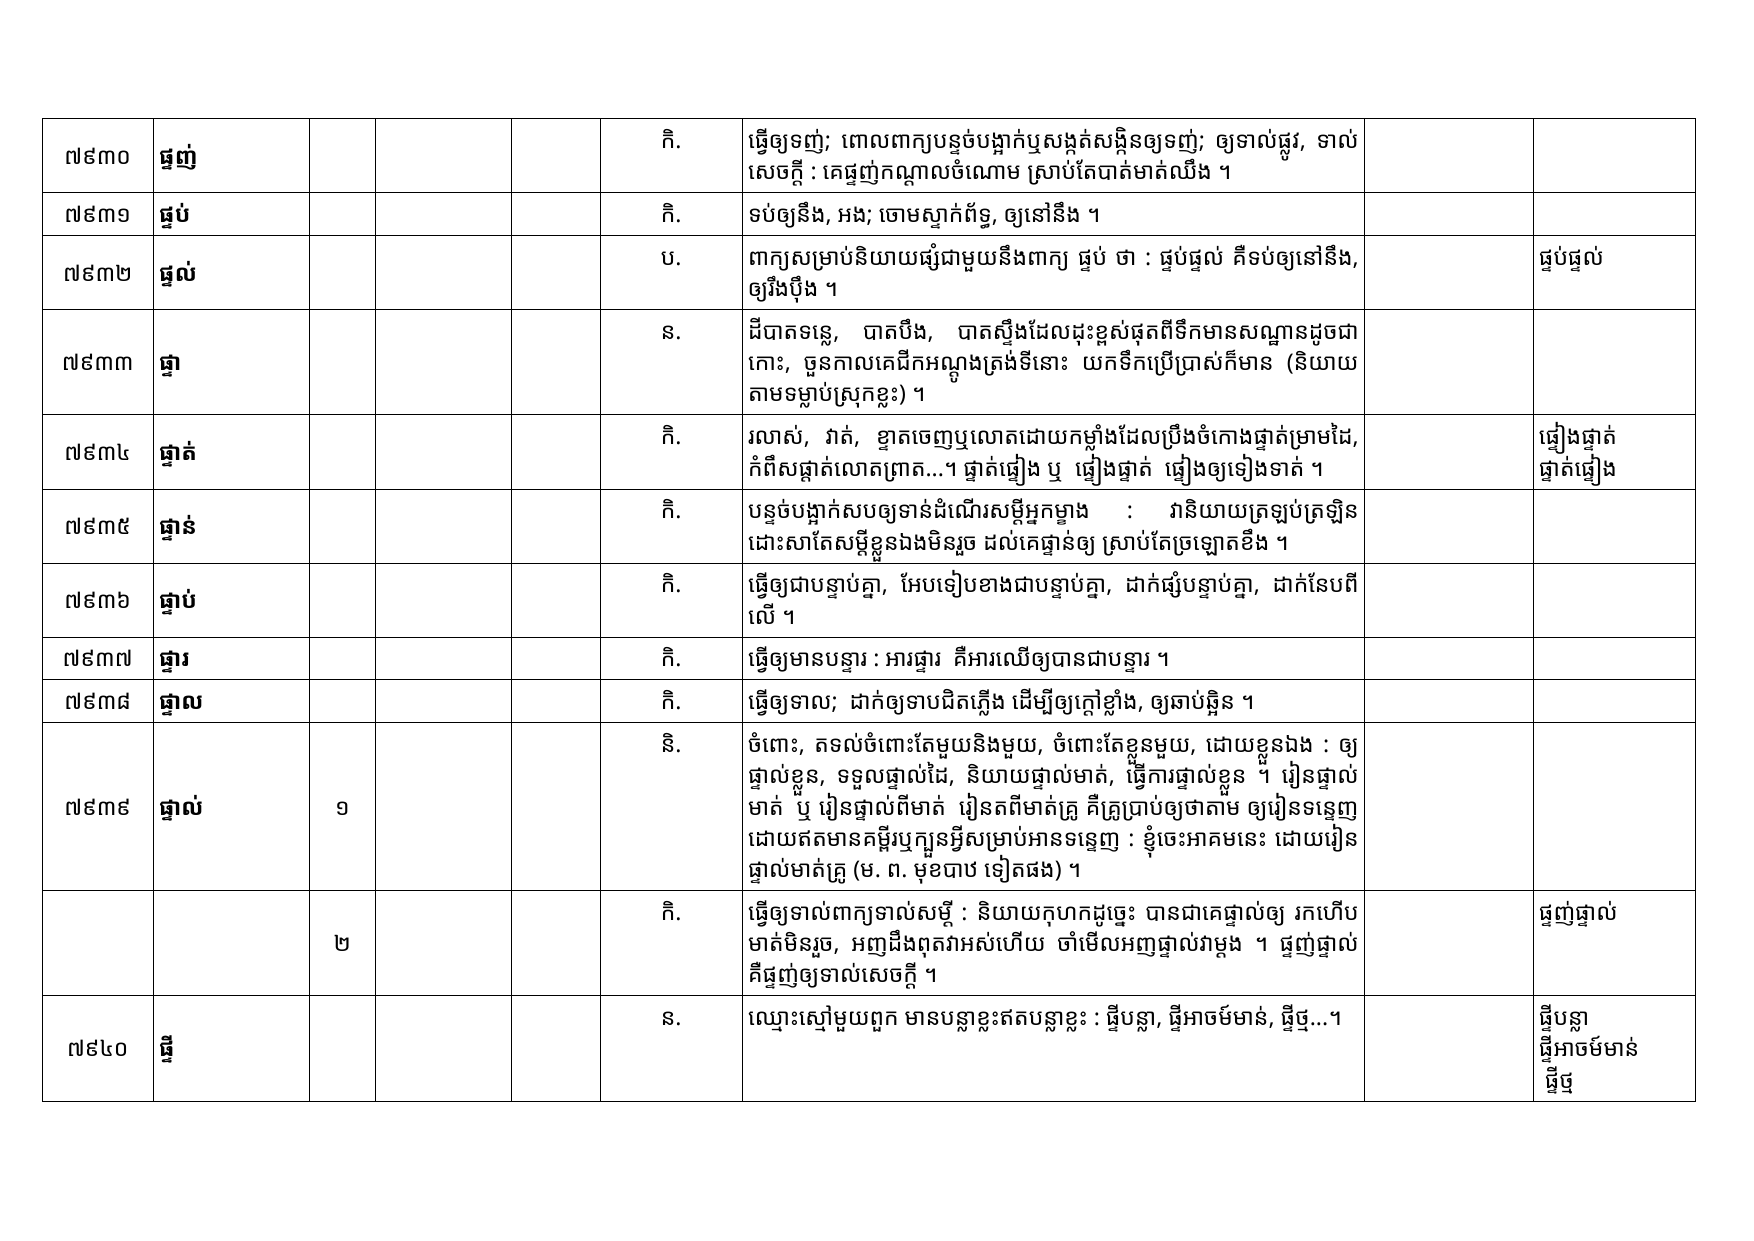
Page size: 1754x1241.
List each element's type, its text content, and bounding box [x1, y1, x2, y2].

table_cell ធ្វើ​ឲ្យ​ទាល់​ពាក្យ​ទាល់​សម្ដី : និយាយ​កុហក​ដូច្នេះ បាន​ជា​គេ​ផ្ទាល់​ឲ្យ រក​ហើប​មាត់​មិន​រួច, អញ​ដឹង​ពុត​វា​អស់​ហើយ ចាំ​មើល​អញ​ផ្ទាល់វា​ម្ដង ។ ផ្ទញ់ផ្ទាល់ គឺ​ផ្ទញ់​ឲ្យ​ទាល់​សេចក្ដី ។ [743, 891, 1364, 995]
table_cell [1534, 119, 1695, 192]
table_cell ពាក្យ​សម្រាប់​និយាយ​ផ្សំ​ជាមួយ​នឹង​ពាក្យ ផ្ទប់ ថា : ផ្ទប់ផ្ទល់ គឺ​ទប់​ឲ្យ​នៅ​នឹង, ឲ្យ​រឹងប៉ឹង ។ [743, 236, 1364, 309]
table_cell [512, 723, 600, 890]
table_cell ផ្ទារ [154, 638, 309, 679]
table_cell កិ. [601, 415, 742, 488]
table_cell ធ្វើ​ឲ្យ​ទាល; ដាក់​ឲ្យ​ទាប​ជិត​ភ្លើង ដើម្បី​ឲ្យ​ក្ដៅ​ខ្លាំង, ឲ្យ​ឆាប់​ឆ្អិន ។ [743, 680, 1364, 722]
table_cell ធ្វើ​ឲ្យ​ជា​បន្ទាប់​គ្នា, អែប​ទៀប​ខាង​ជា​បន្ទាប់​គ្នា, ដាក់​ផ្សំ​បន្ទាប់​គ្នា, ដាក់​នែប​ពី​លើ ។ [743, 564, 1364, 637]
table_cell ផ្ទាល់ [154, 723, 309, 890]
table_cell [1534, 638, 1695, 679]
table_cell [1534, 564, 1695, 637]
table_cell [512, 193, 600, 235]
table_cell ផ្ទី [154, 996, 309, 1101]
table_cell ផ្ទល់ [154, 236, 309, 309]
table_cell [1365, 193, 1533, 235]
table_cell [1365, 891, 1533, 995]
table_cell [1365, 490, 1533, 562]
table_cell ២ [310, 891, 375, 995]
table_cell [1365, 564, 1533, 637]
table_cell ១ [310, 723, 375, 890]
table_cell [512, 638, 600, 679]
table_cell ផ្ទញ់ [154, 119, 309, 192]
table_cell ផ្ទាប់ [154, 564, 309, 637]
table_cell ៧៩៣២ [43, 236, 153, 309]
table_cell [512, 490, 600, 562]
table_cell [310, 310, 375, 414]
table_cell [43, 891, 153, 995]
table_cell [310, 564, 375, 637]
table_cell ផ្ទប់ [154, 193, 309, 235]
table_cell [512, 310, 600, 414]
table_cell [376, 891, 511, 995]
table_cell [310, 236, 375, 309]
table_cell ៧៩៣៦ [43, 564, 153, 637]
table_cell [1534, 680, 1695, 722]
table_cell [512, 996, 600, 1101]
table_cell [310, 193, 375, 235]
table_cell [1534, 490, 1695, 562]
table_cell រលាស់, វាត់, ខ្ទាត​ចេញ​ឬ​លោត​ដោយ​កម្លាំង​ដែល​ប្រឹង​ចំកោង​ផ្ទាត់​ម្រាម​ដៃ, កំពឹស​ផ្តាត់​លោត​ព្រាត...។ ផ្ទាត់​ផ្ទៀង ឬ ផ្ទៀង​ផ្ទាត់ ផ្ទៀង​ឲ្យ​ទៀង​ទាត់ ។ [743, 415, 1364, 488]
table_cell [310, 680, 375, 722]
table_cell កិ. [601, 119, 742, 192]
table_cell កិ. [601, 680, 742, 722]
table_cell ផ្ទាន់ [154, 490, 309, 562]
table_cell ៧៩៣៧ [43, 638, 153, 679]
table_cell ន. [601, 310, 742, 414]
table_cell ផ្ទប់ផ្ទល់ [1534, 236, 1695, 309]
table_cell [1365, 310, 1533, 414]
table_cell [1365, 723, 1533, 890]
table_cell កិ. [601, 490, 742, 562]
table_cell ៧៩៣៥ [43, 490, 153, 562]
table_cell ៧៩៤០ [43, 996, 153, 1101]
table_cell កិ. [601, 891, 742, 995]
table_cell [512, 891, 600, 995]
table_cell ៧៩៣៣ [43, 310, 153, 414]
table_cell ឈ្មោះ​ស្មៅ​មួយ​ពួក មាន​បន្លា​ខ្លះ​ឥត​បន្លា​ខ្លះ : ផ្ទី​បន្លា, ផ្ទី​អាចម៍​មាន់, ផ្ទី​ថ្ម...។ [743, 996, 1364, 1101]
table_cell ផ្ទី​បន្លា ផ្ទី​អាចម៍​មាន់ ផ្ទី​ថ្ម [1534, 996, 1695, 1101]
table_cell ដី​បាត​ទន្លេ, បាត​បឹង, បាត​ស្ទឹង​ដែល​ដុះ​ខ្ពស់​ផុត​ពី​ទឹក​មាន​សណ្ឋាន​ដូច​ជា​កោះ, ចួន​កាល​គេ​ជីក​អណ្ដូង​ត្រង់​ទី​នោះ យក​ទឹក​ប្រើប្រាស់​ក៏​មាន (និយាយ​តាម​ទម្លាប់​ស្រុក​ខ្លះ) ។ [743, 310, 1364, 414]
table_cell [376, 490, 511, 562]
table_cell [310, 996, 375, 1101]
table_cell ផ្ទាត់ [154, 415, 309, 488]
table_cell [376, 193, 511, 235]
table_cell ផ្ទា [154, 310, 309, 414]
table_cell [1365, 119, 1533, 192]
table_cell [512, 564, 600, 637]
table_cell [310, 415, 375, 488]
table_cell [310, 490, 375, 562]
table_cell [376, 996, 511, 1101]
table_cell កិ. [601, 193, 742, 235]
table_cell ធ្វើ​ឲ្យ​ទញ់; ពោល​ពាក្យ​បន្ទច់​បង្អាក់​ឬ​សង្កត់​សង្កិន​ឲ្យ​ទញ់; ឲ្យ​ទាល់​ផ្លូវ, ទាល់​សេចក្ដី : គេ​ផ្ទញ់​កណ្ដាល​ចំណោម ស្រាប់​តែ​បាត់​មាត់​ឈឹង ។ [743, 119, 1364, 192]
table_cell កិ. [601, 564, 742, 637]
table_cell ផ្ទាល [154, 680, 309, 722]
table_cell និ. [601, 723, 742, 890]
table_cell [1365, 680, 1533, 722]
table_cell ធ្វើ​ឲ្យ​មាន​បន្ទារ : អារ​ផ្ទារ គឺ​អារ​ឈើ​ឲ្យ​បាន​ជា​បន្ទារ ។ [743, 638, 1364, 679]
table_cell ប. [601, 236, 742, 309]
table_cell [512, 415, 600, 488]
table_cell ៧៩៣៩ [43, 723, 153, 890]
table_cell ៧៩៣១ [43, 193, 153, 235]
table_cell [376, 415, 511, 488]
table_cell [376, 638, 511, 679]
table_cell ៧៩៣៤ [43, 415, 153, 488]
table_cell ៧៩៣៨ [43, 680, 153, 722]
table_cell [1365, 996, 1533, 1101]
table_cell [376, 564, 511, 637]
table_cell [376, 310, 511, 414]
table_cell ផ្ទៀងផ្ទាត់ ផ្ទាត់ផ្ទៀង [1534, 415, 1695, 488]
table_cell [310, 638, 375, 679]
table_cell ចំពោះ, ត​ទល់​ចំពោះ​តែ​មួយ​និង​មួយ, ចំពោះ​តែ​ខ្លួន​មួយ, ដោយ​ខ្លួន​ឯង : ឲ្យ​ផ្ទាល់​ខ្លួន, ទទួល​ផ្ទាល់​ដៃ, និយាយ​ផ្ទាល់​មាត់, ធ្វើ​ការ​ផ្ទាល់​ខ្លួន ។ រៀន​ផ្ទាល់​មាត់ ឬ រៀន​ផ្ទាល់​ពី​មាត់ រៀន​ត​ពី​មាត់​គ្រូ គឺ​គ្រូ​ប្រាប់​ឲ្យ​ថា​តាម ឲ្យ​រៀន​ទន្ទេញ ដោយ​ឥត​មាន​គម្ពីរ​ឬ​ក្បួន​អ្វី​សម្រាប់​អាន​ទន្ទេញ : ខ្ញុំ​ចេះ​អាគម​នេះ ដោយ​រៀន​ផ្ទាល់​មាត់​គ្រូ (ម. ព. មុខ​បាឋ ទៀត​ផង) ។ [743, 723, 1364, 890]
table_cell បន្ទច់​បង្អាក់​សប​ឲ្យ​ទាន់​ដំណើរ​សម្ដី​អ្នក​ម្ខាង : វា​និយាយ​ត្រឡប់​ត្រឡិន ដោះសា​តែ​សម្ដី​ខ្លួន​ឯង​មិន​រួច ដល់​គេ​ផ្ទាន់​ឲ្យ ស្រាប់​តែ​ច្រឡោត​ខឹង ។ [743, 490, 1364, 562]
table_cell [1534, 193, 1695, 235]
table_cell [512, 236, 600, 309]
table_cell ន. [601, 996, 742, 1101]
table_cell [1365, 415, 1533, 488]
table_cell [1365, 236, 1533, 309]
table_cell [376, 723, 511, 890]
table_cell [376, 236, 511, 309]
table_cell ៧៩៣០ [43, 119, 153, 192]
table_cell [512, 680, 600, 722]
table_cell [376, 119, 511, 192]
table_cell [310, 119, 375, 192]
table_cell កិ. [601, 638, 742, 679]
table_cell [1365, 638, 1533, 679]
table_cell [376, 680, 511, 722]
table_cell [154, 891, 309, 995]
table_cell ទប់​ឲ្យ​នឹង, អង; ចោម​ស្ទាក់​ព័ទ្ធ, ឲ្យ​នៅ​នឹង ។ [743, 193, 1364, 235]
table_cell [1534, 723, 1695, 890]
table_cell [1534, 310, 1695, 414]
table_cell [512, 119, 600, 192]
table_cell ផ្ទញ់ផ្ទាល់ [1534, 891, 1695, 995]
